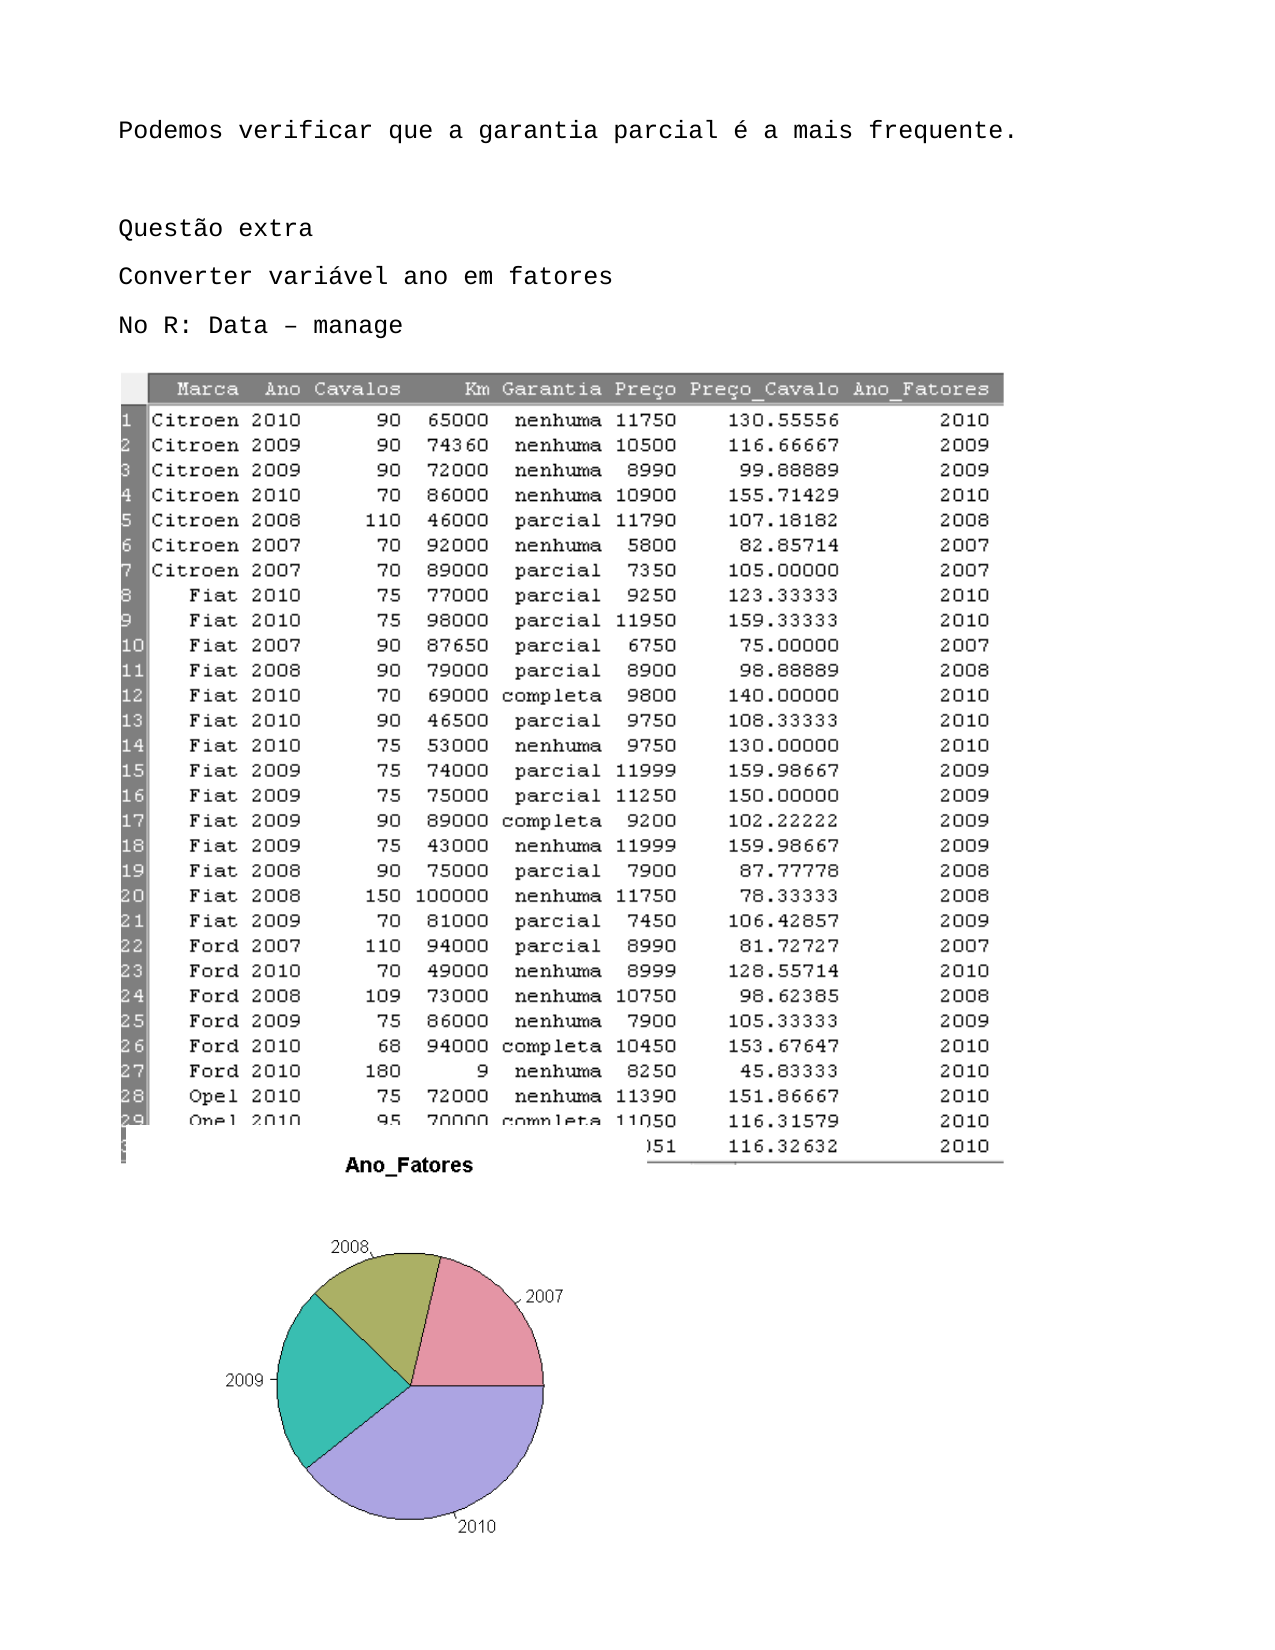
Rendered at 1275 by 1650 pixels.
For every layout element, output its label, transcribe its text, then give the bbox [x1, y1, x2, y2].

text Converter variável ano em fatores [118, 264, 1157, 292]
text Questão extra [118, 215, 1157, 243]
text No R: Data – manage [118, 312, 1157, 341]
picture [121, 367, 1004, 1650]
text Podemos verificar que a garantia parcial é a mais frequente. [118, 118, 1157, 146]
